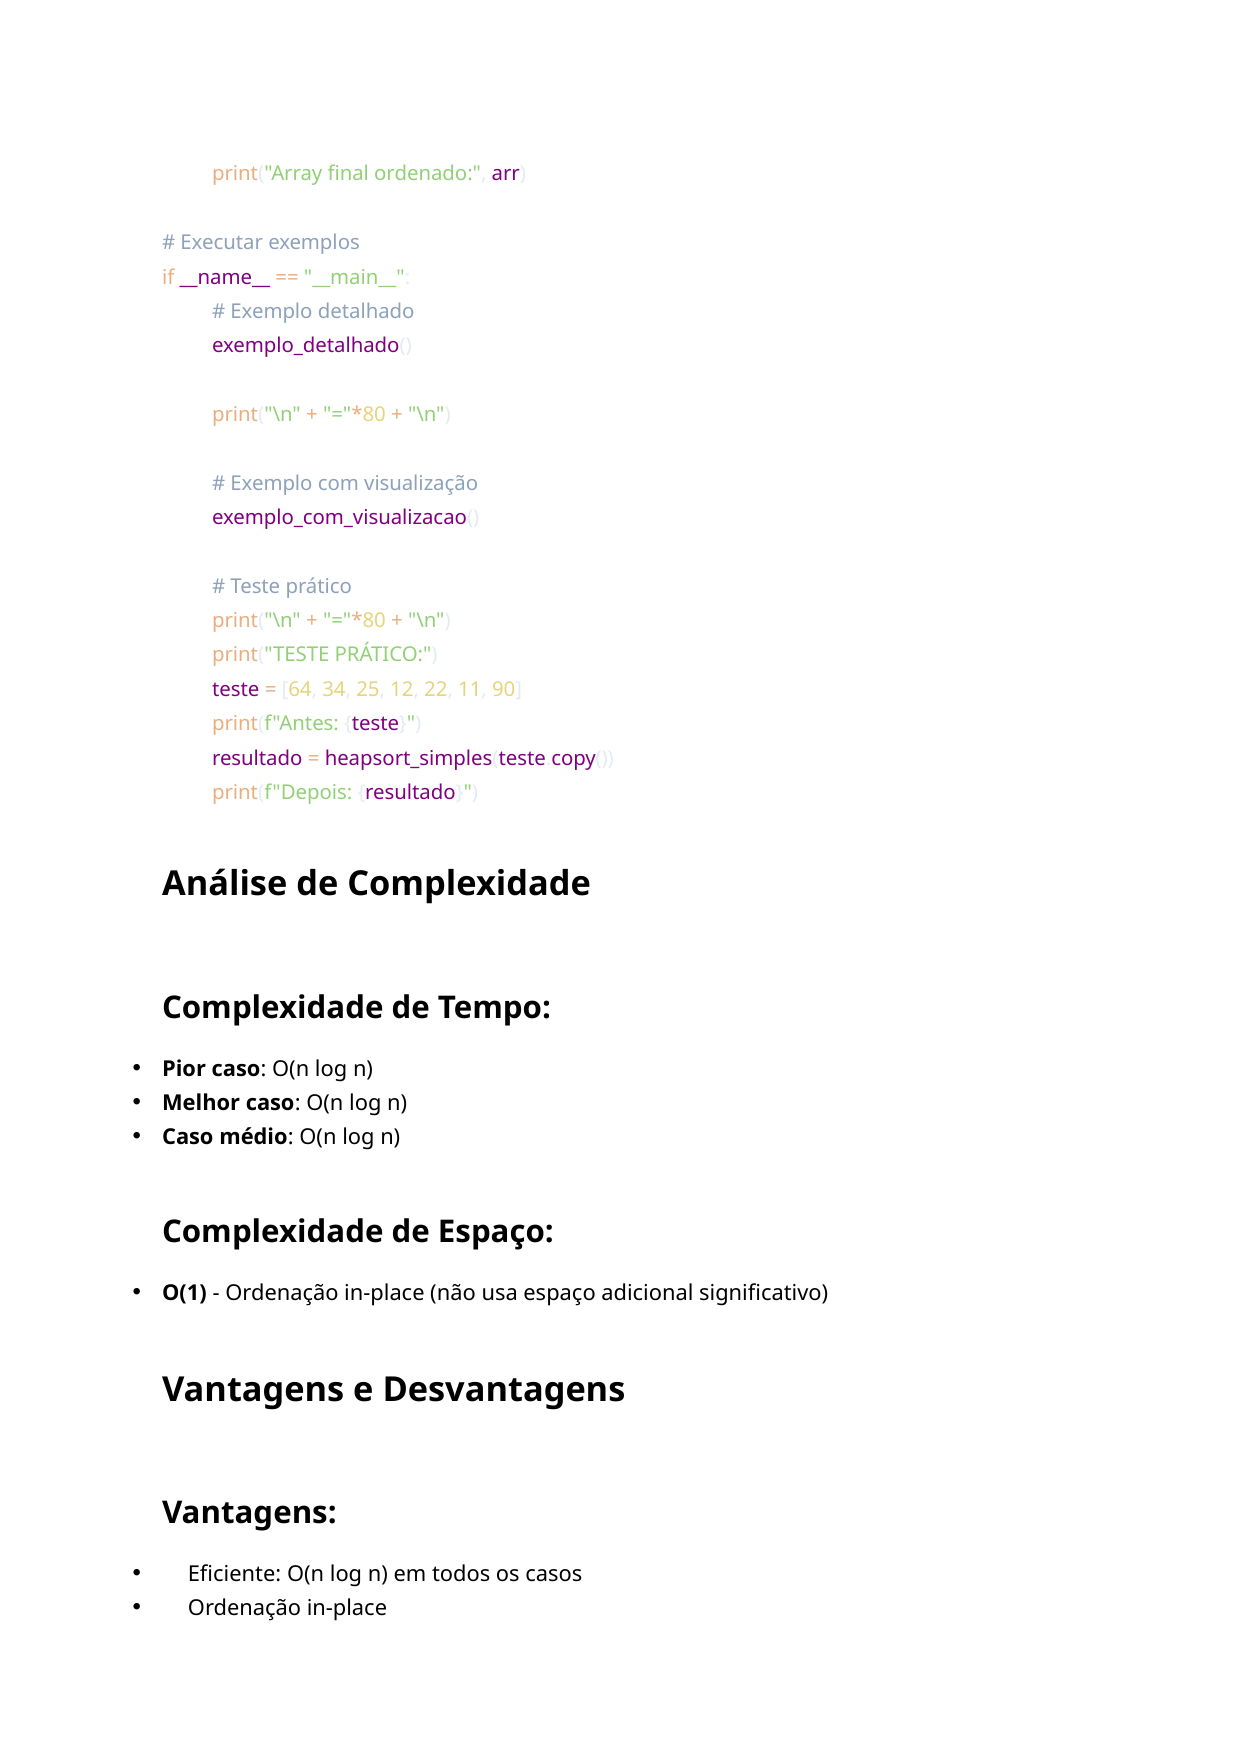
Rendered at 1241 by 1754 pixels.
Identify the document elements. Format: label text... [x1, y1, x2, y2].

list ✅ Eficiente: O(n log n) em todos os casos [162, 1558, 1078, 1588]
text # Exemplo detalhado [162, 290, 1078, 324]
subtitle Complexidade de Espaço: [162, 1205, 1078, 1252]
list O(1) - Ordenação in-place (não usa espaço adicional significativo) [162, 1277, 1078, 1307]
subtitle Vantagens: [162, 1486, 1078, 1533]
text exemplo_com_visualizacao() [162, 496, 1078, 531]
text teste = [64, 34, 25, 12, 22, 11, 90] [162, 668, 1078, 702]
text # Teste prático [162, 565, 1078, 599]
text resultado = heapsort_simples(teste.copy()) [162, 737, 1078, 771]
text print("\n" + "="*80 + "\n") [162, 393, 1078, 427]
subtitle Análise de Complexidade [162, 856, 1078, 906]
list Melhor caso: O(n log n) [162, 1087, 1078, 1116]
text print("TESTE PRÁTICO:") [162, 634, 1078, 668]
text print(f"Antes: {teste}") [162, 702, 1078, 737]
list ✅ Ordenação in-place [162, 1592, 1078, 1622]
subtitle Vantagens e Desvantagens [162, 1361, 1078, 1411]
subtitle Complexidade de Tempo: [162, 981, 1078, 1027]
text # Executar exemplos [162, 221, 1078, 256]
text print("\n" + "="*80 + "\n") [162, 599, 1078, 634]
list Pior caso: O(n log n) [162, 1052, 1078, 1082]
text print("Array final ordenado:", arr) [162, 152, 1078, 187]
text # Exemplo com visualização [162, 462, 1078, 496]
list Caso médio: O(n log n) [162, 1121, 1078, 1151]
text if __name__ == "__main__": [162, 256, 1078, 290]
text exemplo_detalhado() [162, 324, 1078, 359]
text print(f"Depois: {resultado}") [162, 771, 1078, 806]
